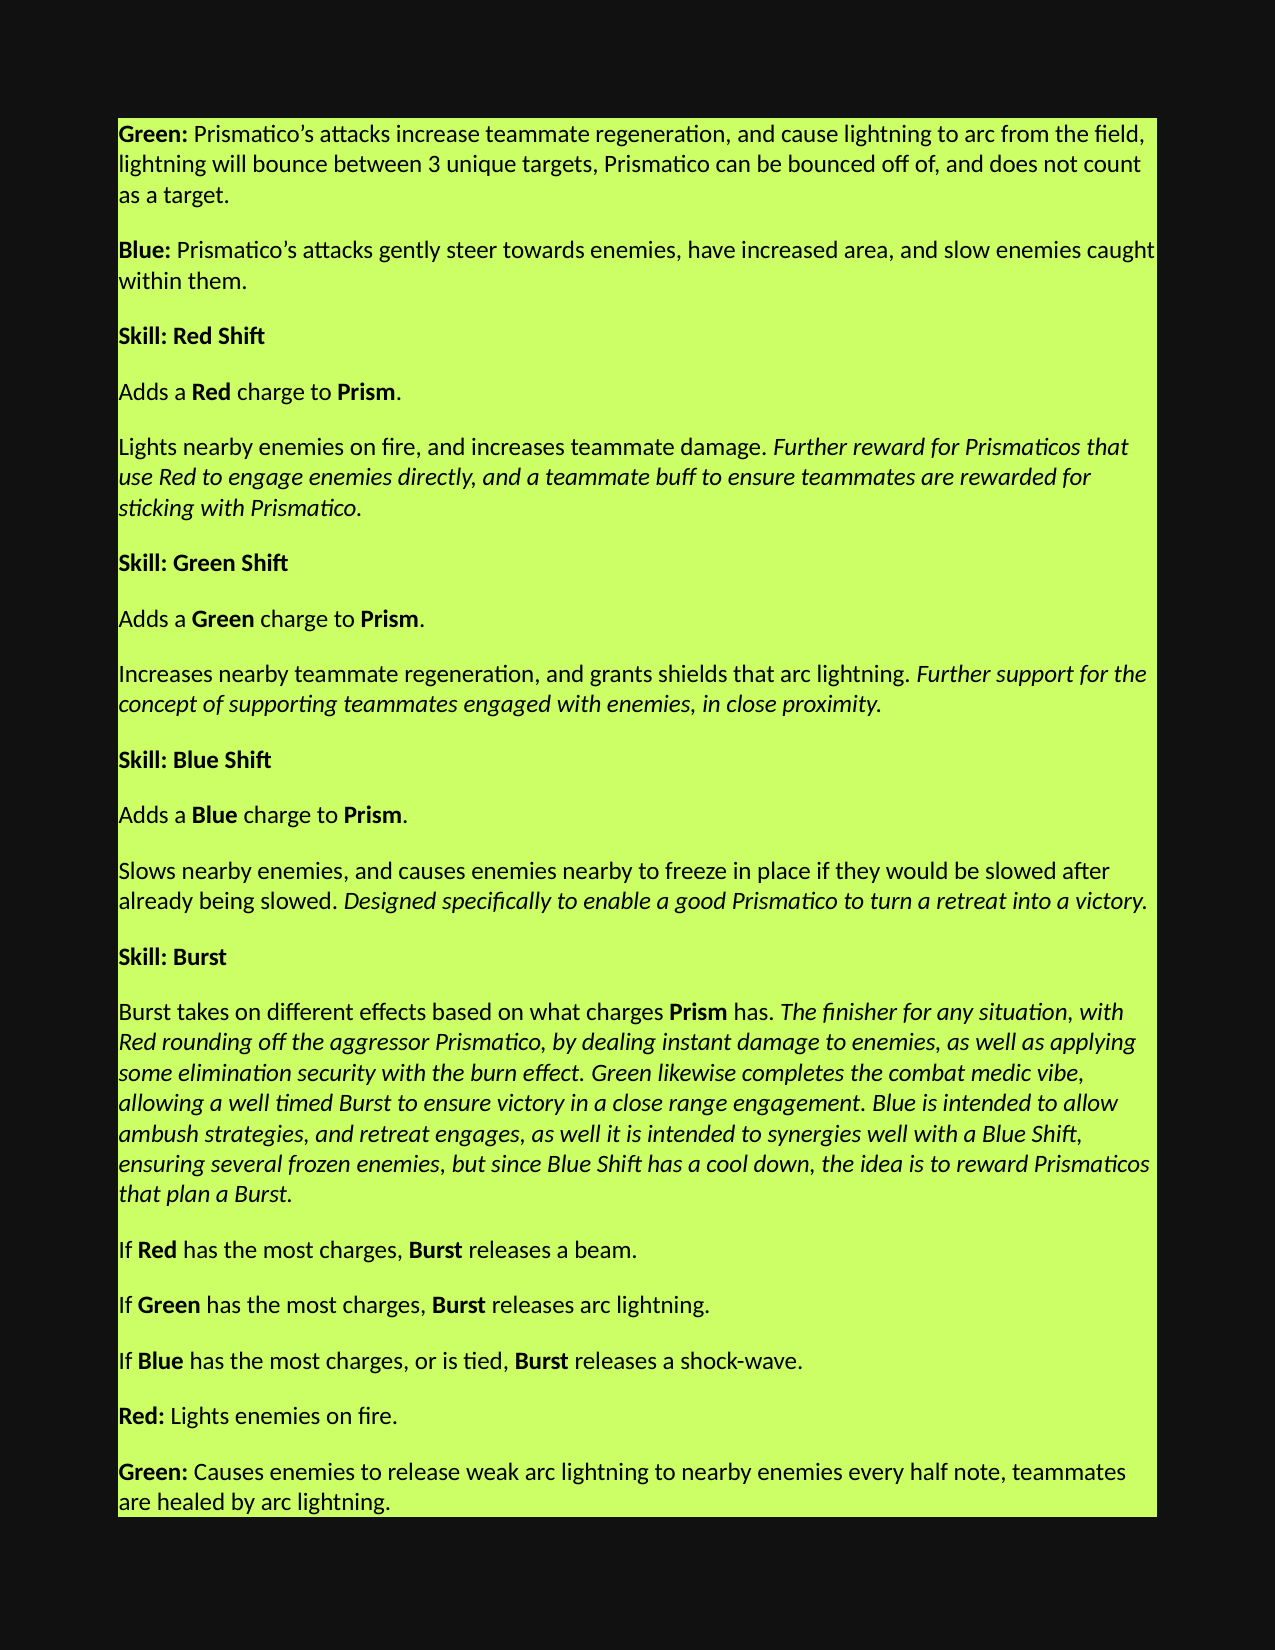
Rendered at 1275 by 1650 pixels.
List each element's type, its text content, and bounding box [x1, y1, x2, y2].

text Green: Causes enemies to release weak arc lightning to nearby enemies every half note, teammates are healed by arc lightning. [118, 1456, 1157, 1517]
text If Blue has the most charges, or is tied, Burst releases a shock-wave. [118, 1345, 1157, 1375]
text Blue: Prismatico’s attacks gently steer towards enemies, have increased area, and slow enemies caught within them. [118, 234, 1157, 295]
text Adds a Green charge to Prism. [118, 603, 1157, 633]
text Slows nearby enemies, and causes enemies nearby to freeze in place if they would be slowed after already being slowed. Designed specifically to enable a good Prismatico to turn a retreat into a victory. [118, 855, 1157, 916]
text Increases nearby teammate regeneration, and grants shields that arc lightning. Further support for the concept of supporting teammates engaged with enemies, in close proximity. [118, 658, 1157, 719]
text Red: Lights enemies on fire. [118, 1400, 1157, 1431]
text Skill: Red Shift [118, 320, 1157, 351]
text If Red has the most charges, Burst releases a beam. [118, 1234, 1157, 1264]
text Adds a Blue charge to Prism. [118, 799, 1157, 830]
text If Green has the most charges, Burst releases arc lightning. [118, 1289, 1157, 1320]
text Adds a Red charge to Prism. [118, 376, 1157, 406]
text Skill: Burst [118, 941, 1157, 971]
text Lights nearby enemies on fire, and increases teammate damage. Further reward for Prismaticos that use Red to engage enemies directly, and a teammate buff to ensure teammates are rewarded for sticking with Prismatico. [118, 431, 1157, 522]
text Skill: Blue Shift [118, 744, 1157, 774]
text Green: Prismatico’s attacks increase teammate regeneration, and cause lightning to arc from the field, lightning will bounce between 3 unique targets, Prismatico can be bounced off of, and does not count as a target. [118, 118, 1157, 209]
text Skill: Green Shift [118, 547, 1157, 578]
text Burst takes on different effects based on what charges Prism has. The finisher for any situation, with Red rounding off the aggressor Prismatico, by dealing instant damage to enemies, as well as applying some elimination security with the burn effect. Green likewise completes the combat medic vibe, allowing a well timed Burst to ensure victory in a close range engagement. Blue is intended to allow ambush strategies, and retreat engages, as well it is intended to synergies well with a Blue Shift, ensuring several frozen enemies, but since Blue Shift has a cool down, the idea is to reward Prismaticos that plan a Burst. [118, 996, 1157, 1209]
